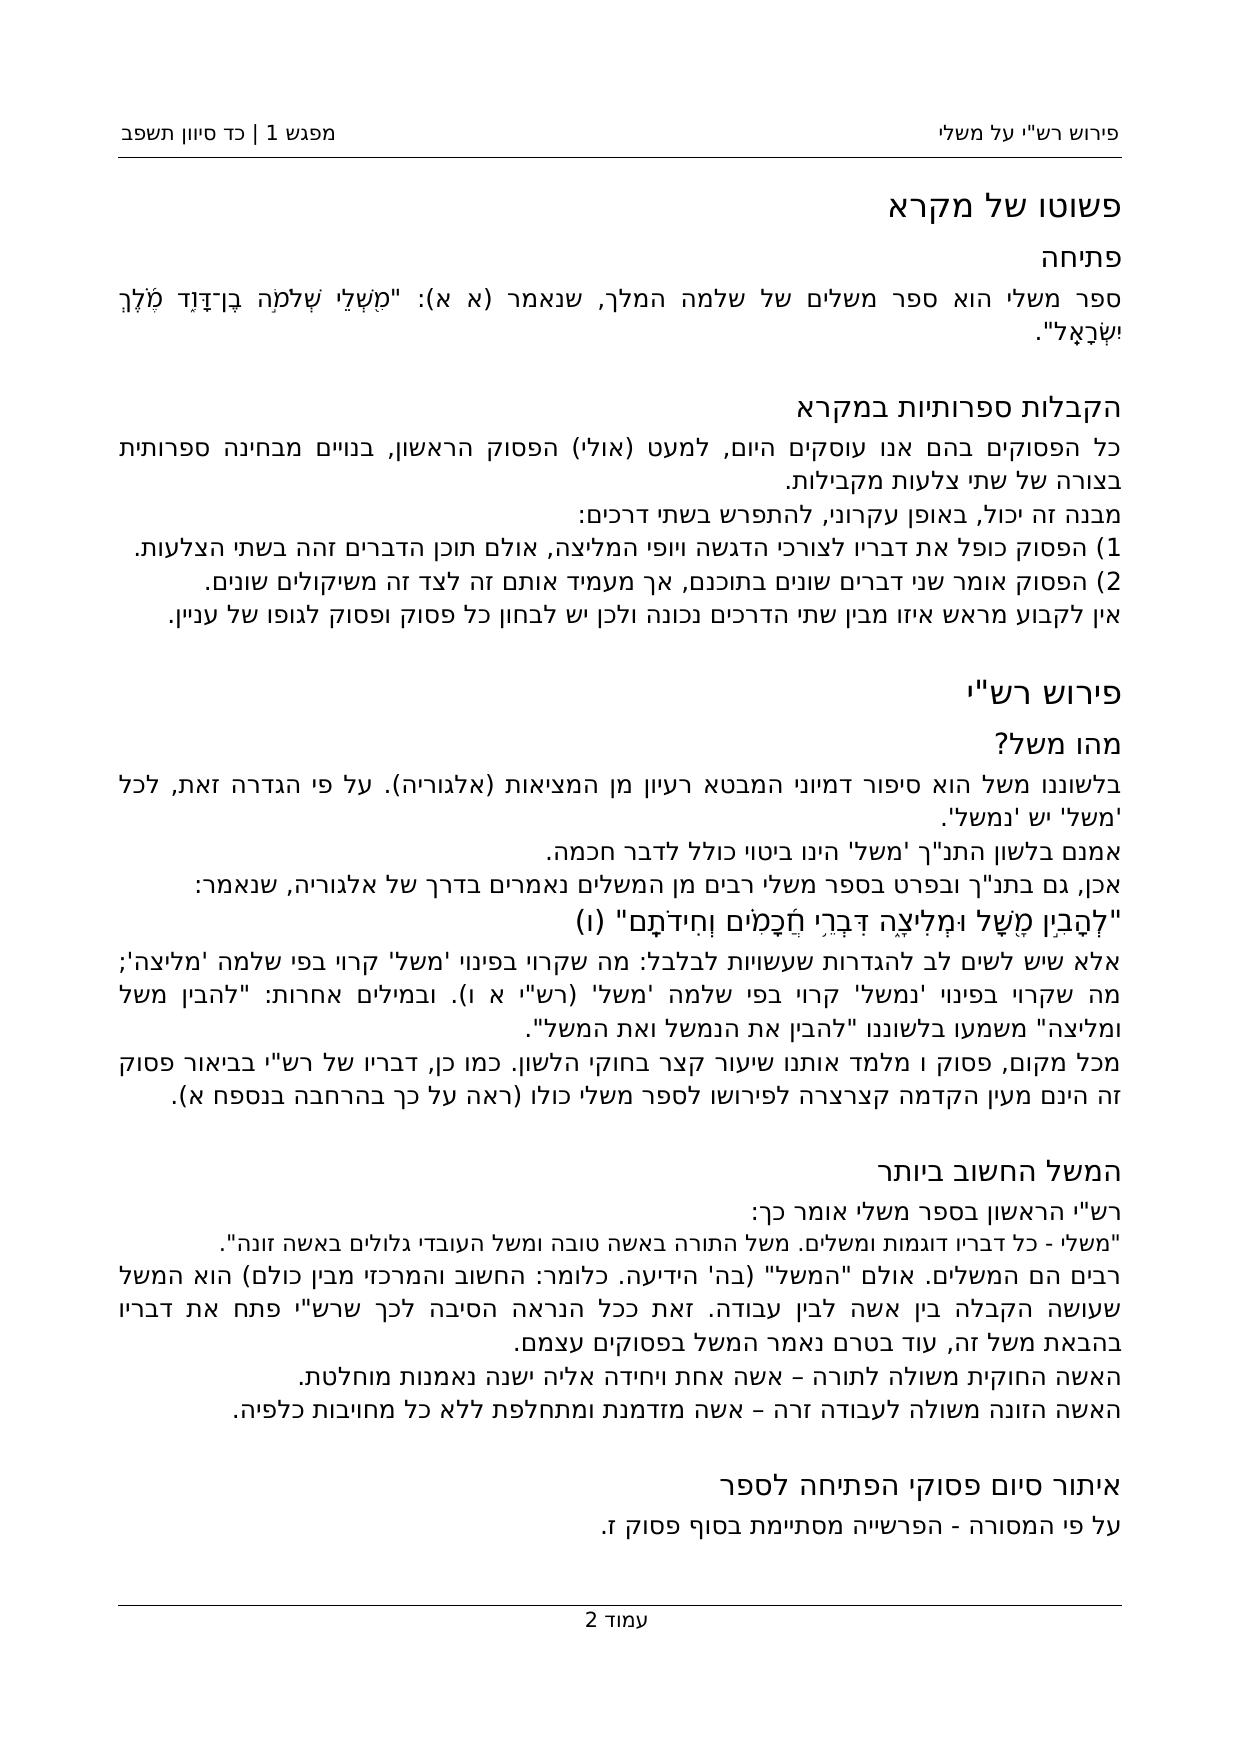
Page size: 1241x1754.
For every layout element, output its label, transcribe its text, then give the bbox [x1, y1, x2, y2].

text פתיחה [118, 241, 1122, 275]
text אין לקבוע מראש איזו מבין שתי הדרכים נכונה ולכן יש לבחון כל פסוק ופסוק לגופו של עניין. [118, 601, 1122, 630]
text איתור סיום פסוקי הפתיחה לספר [118, 1468, 1122, 1502]
text "משלי - כל דבריו דוגמות ומשלים. משל התורה באשה טובה ומשל העובדי גלולים באשה זונה". [118, 1231, 1122, 1257]
text המשל החשוב ביותר [118, 1154, 1122, 1188]
text מבנה זה יכול, באופן עקרוני, להתפרש בשתי דרכים: [118, 500, 1122, 529]
text אכן, גם בתנ"ך ובפרט בספר משלי רבים מן המשלים נאמרים בדרך של אלגוריה, שנאמר: [118, 871, 1122, 900]
text אלא שיש לשים לב להגדרות שעשויות לבלבל: מה שקרוי בפינוי 'משל' קרוי בפי שלמה 'מליצה'; מה שקרוי בפינוי 'נמשל' קרוי בפי שלמה 'משל' (רש"י א ו). ובמילים אחרות: "להבין משל ומליצה" משמעו בלשוננו "להבין את הנמשל ואת המשל". [118, 947, 1122, 1043]
text פשוטו של מקרא [118, 187, 1122, 226]
text כל הפסוקים בהם אנו עוסקים היום, למעט (אולי) הפסוק הראשון, בנויים מבחינה ספרותית בצורה של שתי צלעות מקבילות. [118, 433, 1122, 496]
text אמנם בלשון התנ"ך 'משל' הינו ביטוי כולל לדבר חכמה. [118, 837, 1122, 866]
text על פי המסורה - הפרשייה מסתיימת בסוף פסוק ז. [118, 1511, 1122, 1540]
text האשה הזונה משולה לעבודה זרה – אשה מזדמנת ומתחלפת ללא כל מחויבות כלפיה. [118, 1395, 1122, 1424]
text בלשוננו משל הוא סיפור דמיוני המבטא רעיון מן המציאות (אלגוריה). על פי הגדרה זאת, לכל 'משל' יש 'נמשל'. [118, 770, 1122, 833]
text האשה החוקית משולה לתורה – אשה אחת ויחידה אליה ישנה נאמנות מוחלטת. [118, 1362, 1122, 1391]
text רבים הם המשלים. אולם "המשל" (בה' הידיעה. כלומר: החשוב והמרכזי מבין כולם) הוא המשל שעושה הקבלה בין אשה לבין עבודה. זאת ככל הנראה הסיבה לכך שרש"י פתח את דבריו בהבאת משל זה, עוד בטרם נאמר המשל בפסוקים עצמם. [118, 1261, 1122, 1357]
text פירוש רש"י [118, 673, 1122, 712]
text "לְהָבִ֣ין מָ֭שָׁל וּמְלִיצָ֑ה דִּבְרֵ֥י חֲ֝כָמִ֗ים וְחִידֹתָֽם" (ו) [118, 904, 1122, 938]
text 2) הפסוק אומר שני דברים שונים בתוכנם, אך מעמיד אותם זה לצד זה משיקולים שונים. [118, 567, 1122, 596]
text הקבלות ספרותיות במקרא [118, 390, 1122, 424]
text 1) הפסוק כופל את דבריו לצורכי הדגשה ויופי המליצה, אולם תוכן הדברים זהה בשתי הצלעות. [118, 533, 1122, 563]
text ספר משלי הוא ספר משלים של שלמה המלך, שנאמר (א א): "מִ֭שְׁלֵי שְׁלֹמֹ֣ה בֶן־דָּוִ֑ד מֶ֝֗לֶךְ יִשְׂרָאֵֽל". [118, 284, 1122, 346]
text רש"י הראשון בספר משלי אומר כך: [118, 1197, 1122, 1226]
text מכל מקום, פסוק ו מלמד אותנו שיעור קצר בחוקי הלשון. כמו כן, דבריו של רש"י בביאור פסוק זה הינם מעין הקדמה קצרצרה לפירושו לספר משלי כולו (ראה על כך בהרחבה בנספח א). [118, 1048, 1122, 1111]
text מהו משל? [118, 727, 1122, 761]
